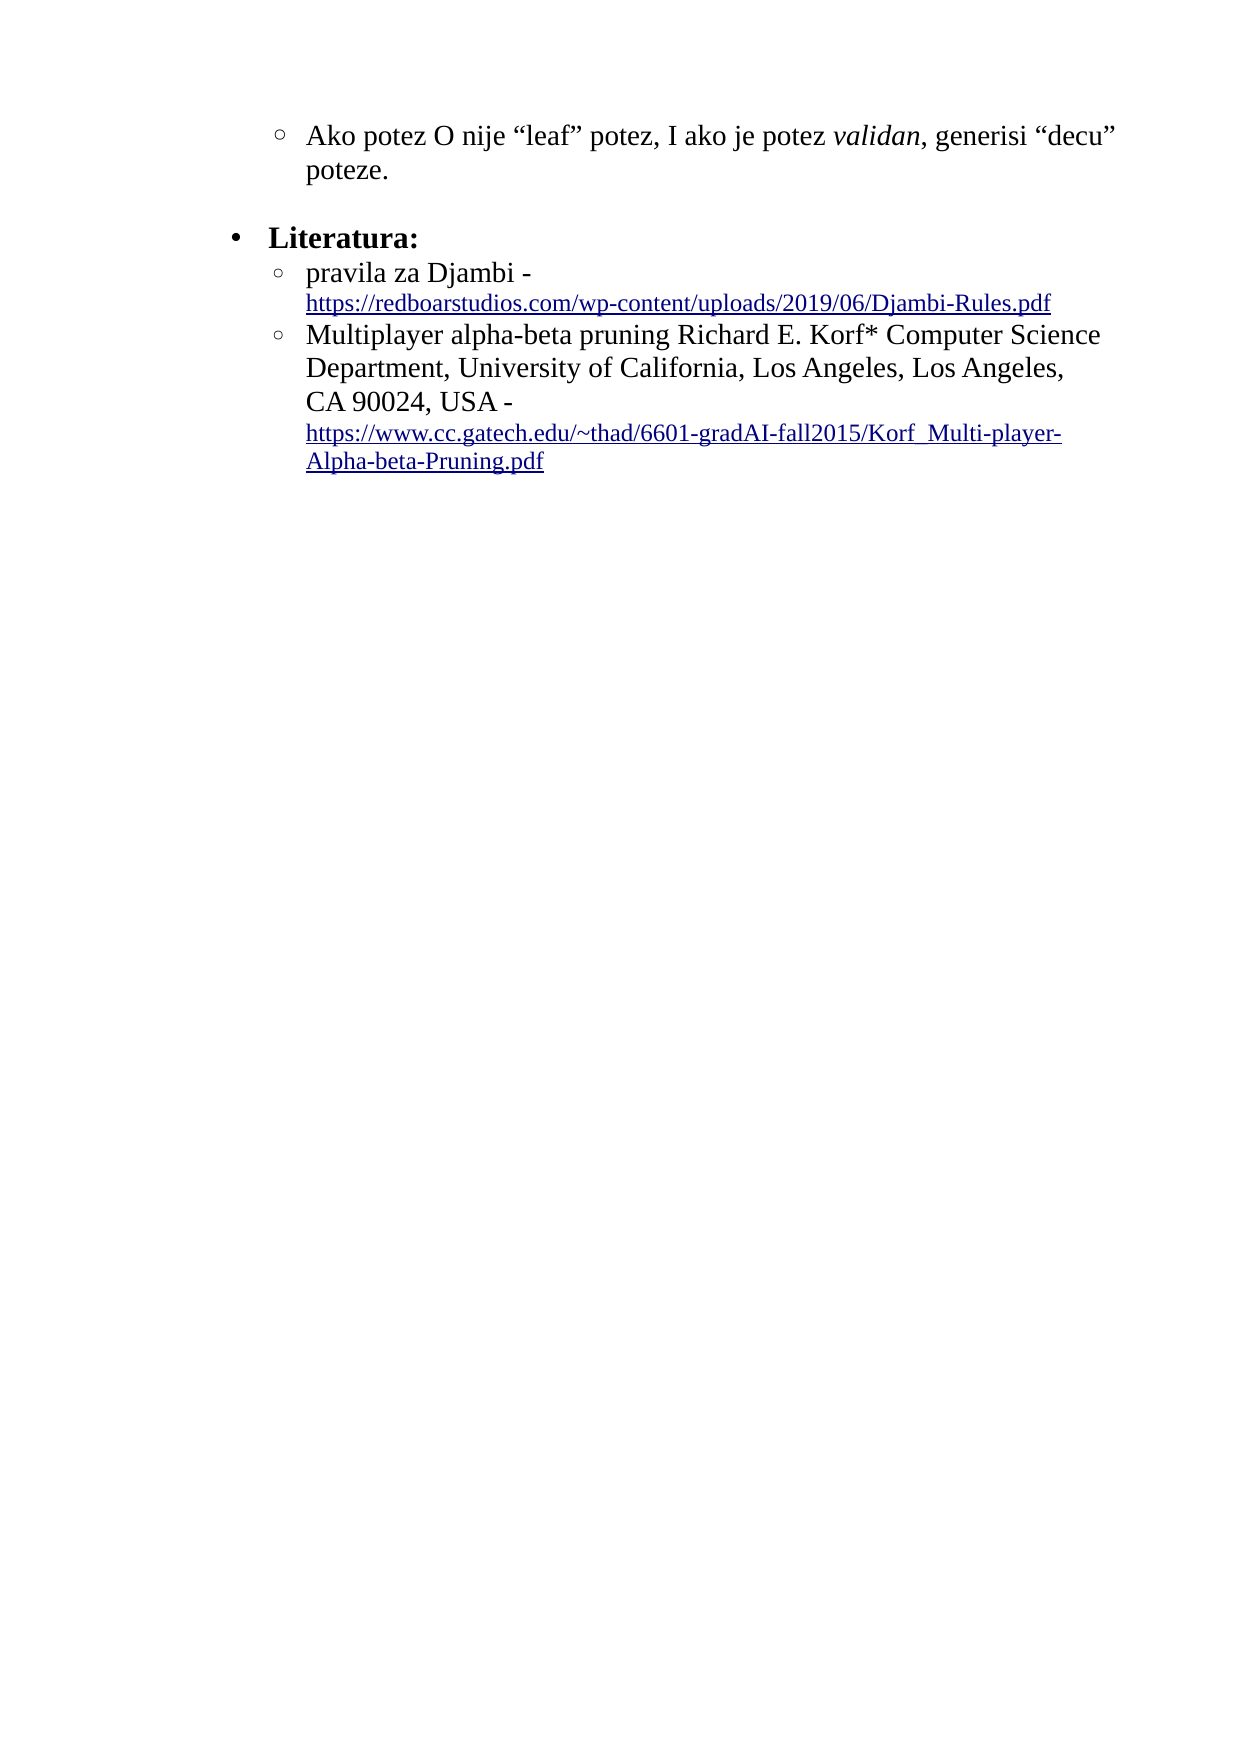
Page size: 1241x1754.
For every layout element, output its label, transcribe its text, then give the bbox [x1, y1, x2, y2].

list Ako potez O nije “leaf” potez, I ako je potez validan, generisi “decu” poteze. [268, 118, 1122, 185]
list Literatura: [231, 219, 1122, 255]
list Multiplayer alpha-beta pruning Richard E. Korf* Computer Science Department, University of California, Los Angeles, Los Angeles, CA 90024, USA - https://www.cc.gatech.edu/~thad/6601-gradAI-fall2015/Korf_Multi-player-Alpha-beta-Pruning.pdf [268, 317, 1122, 475]
list pravila za Djambi - https://redboarstudios.com/wp-content/uploads/2019/06/Djambi-Rules.pdf [268, 255, 1122, 317]
